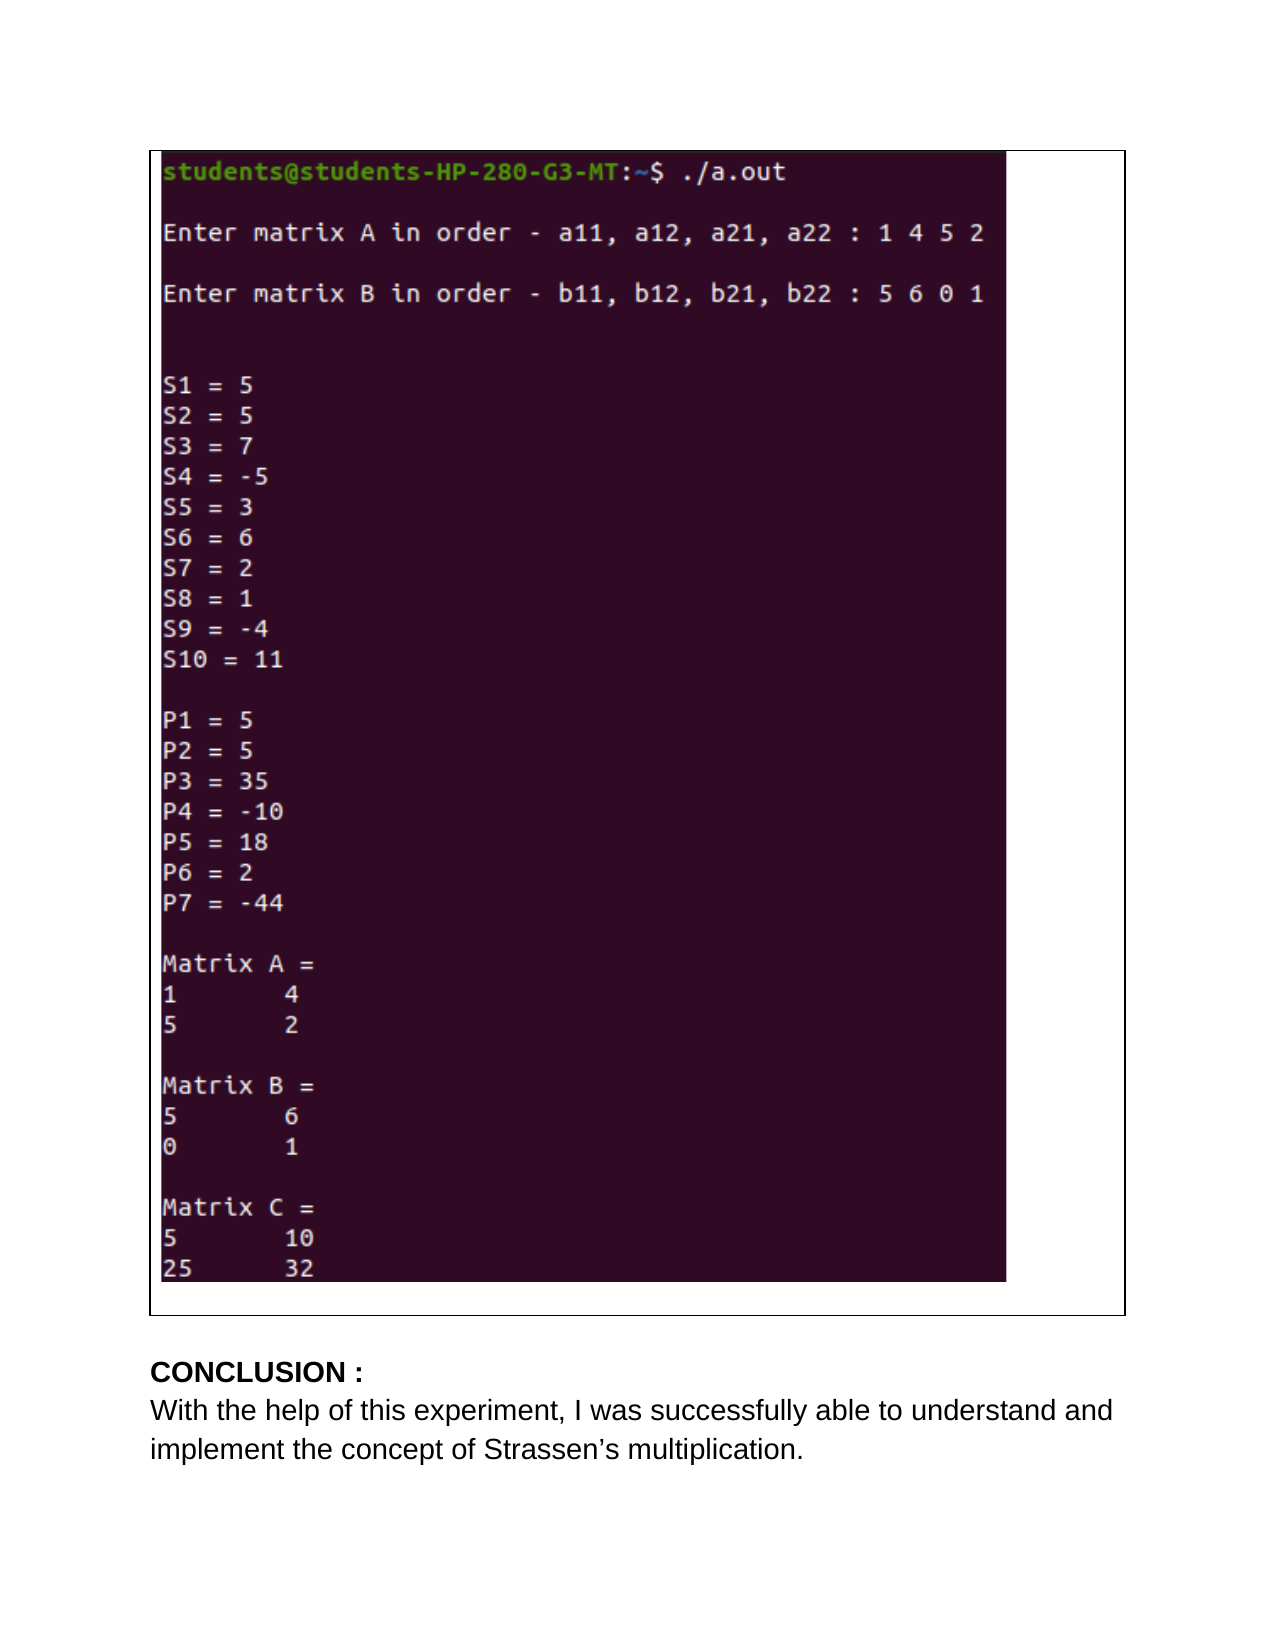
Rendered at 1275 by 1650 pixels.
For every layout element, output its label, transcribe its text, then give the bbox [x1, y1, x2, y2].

table_cell RESULT ( SNAPSHOT): [151, 151, 1124, 1315]
text With the help of this experiment, I was successfully able to understand and implement the concept of Strassen’s multiplication. [150, 1393, 1125, 1465]
text CONCLUSION : [150, 1355, 1125, 1388]
picture [161, 151, 1007, 1282]
